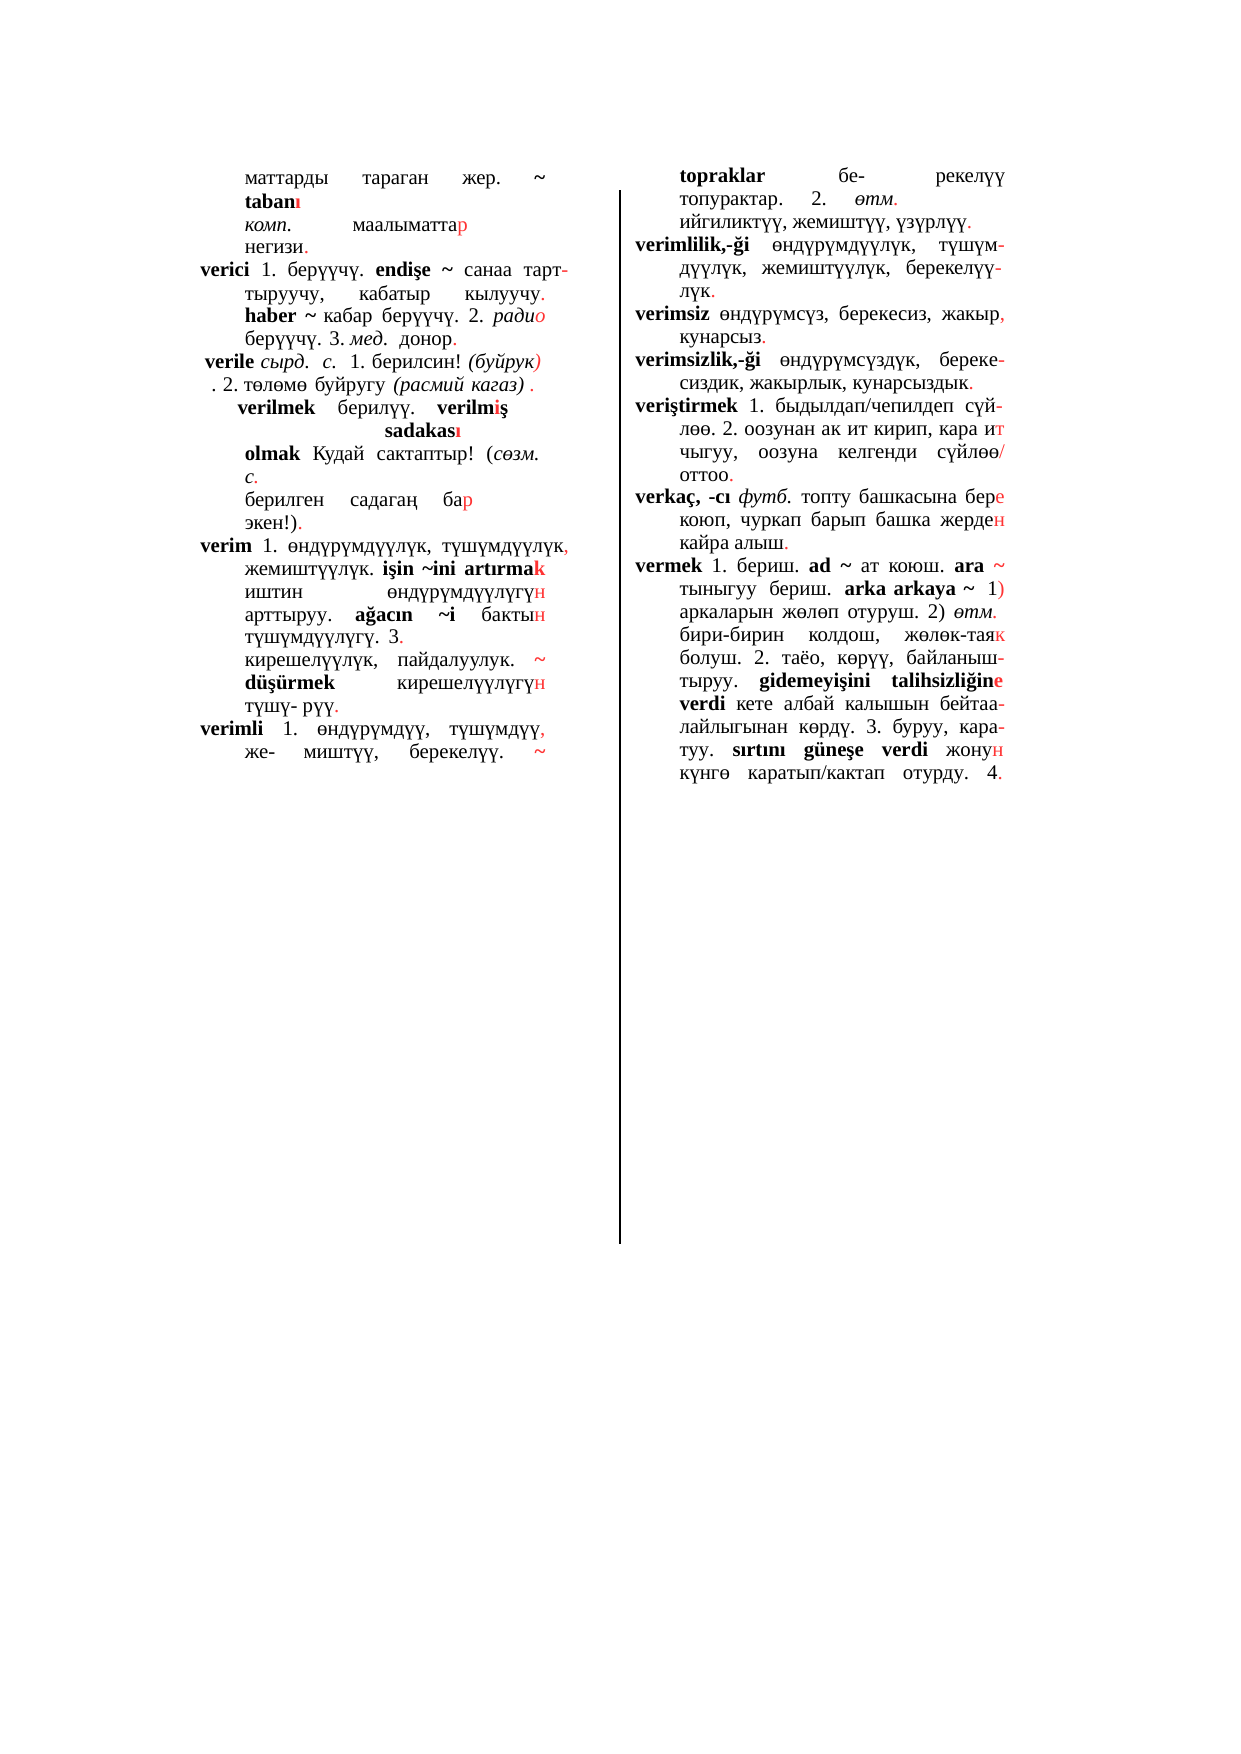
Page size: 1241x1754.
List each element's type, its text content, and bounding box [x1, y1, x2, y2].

text лөө. 2. оозунан ак ит кирип, кара ит чыгуу, оозуна келгенди сүйлөө/ оттоо. [679, 417, 1005, 486]
text verici 1. берүүчү. endişe ~ санаа тарт- [200, 258, 606, 281]
text ийгиликтүү, жемиштүү, үзүрлүү. [679, 210, 974, 233]
text жемиштүүлүк. işin ~ini artırmak иштин өндүрүмдүүлүгүн арттыруу. ağacın ~i бактын түшүмдүүлүгү. 3. [244, 557, 545, 648]
text комп. маалыматтар негизи. [244, 213, 467, 258]
text verimsiz өндүрүмсүз, берекесиз, жакыр, кунарсыз. [635, 302, 1005, 348]
text vermek 1. бериш. ad ~ ат коюш. ara ~ тыныгуу бериш. arka arkaya ~ 1) аркаларын жөлөп отуруш. 2) өтм. [635, 554, 1005, 623]
text verimli 1. өндүрүмдүү, түшүмдүү, же- миштүү, берекелүү. ~ [200, 717, 545, 763]
text veriştirmek 1. быдылдап/чепилдеп сүй- [635, 394, 1065, 417]
text күнгө каратып/кактап отурду. 4. [679, 761, 1005, 784]
text бири-бирин колдош, жөлөк-таяк болуш. 2. таёо, көрүү, байланыш- тыруу. gidemeyişini talihsizliğine [679, 623, 1005, 692]
text verile сырд. с. 1. берилсин! (буйрук) . 2. төлөмө буйругу (расмий кагаз) . verilmek берилүү. verilmiş sadakası [200, 350, 545, 442]
text тыруучу, кабатыр кылуучу. haber ~ кабар берүүчү. 2. радио берүүчү. 3. мед. донор. [244, 282, 545, 350]
text verdi кете албай калышын бейтаа- лайлыгынан көрдү. 3. буруу, кара- туу. sırtını güneşe verdi жонун [679, 692, 1005, 761]
text берилген садагаң бар экен!). [244, 488, 473, 534]
text лүк. [679, 279, 716, 302]
text verimsizlik,-ği өндүрүмсүздүк, береке- сиздик, жакырлык, кунарсыздык. [635, 348, 1005, 394]
text topraklar бе- рекелүү топурактар. 2. өтм. [635, 164, 1004, 210]
text olmak Кудай сактаптыр! (сөзм. с. [244, 442, 539, 488]
text verkaç, -cı футб. топту башкасына бере коюп, чуркап барып башка жерден кайра алыш. [635, 486, 1005, 554]
text маттарды тараган жер. ~ tabanı [244, 164, 545, 213]
text кирешелүүлүк, пайдалуулук. ~ düşürmek кирешелүүлүгүн түшү- рүү. [244, 648, 545, 717]
text verimlilik,-ği өндүрүмдүүлүк, түшүм- дүүлүк, жемиштүүлүк, берекелүү- [635, 233, 1004, 279]
text verim 1. өндүрүмдүүлүк, түшүмдүүлүк, [200, 534, 606, 557]
